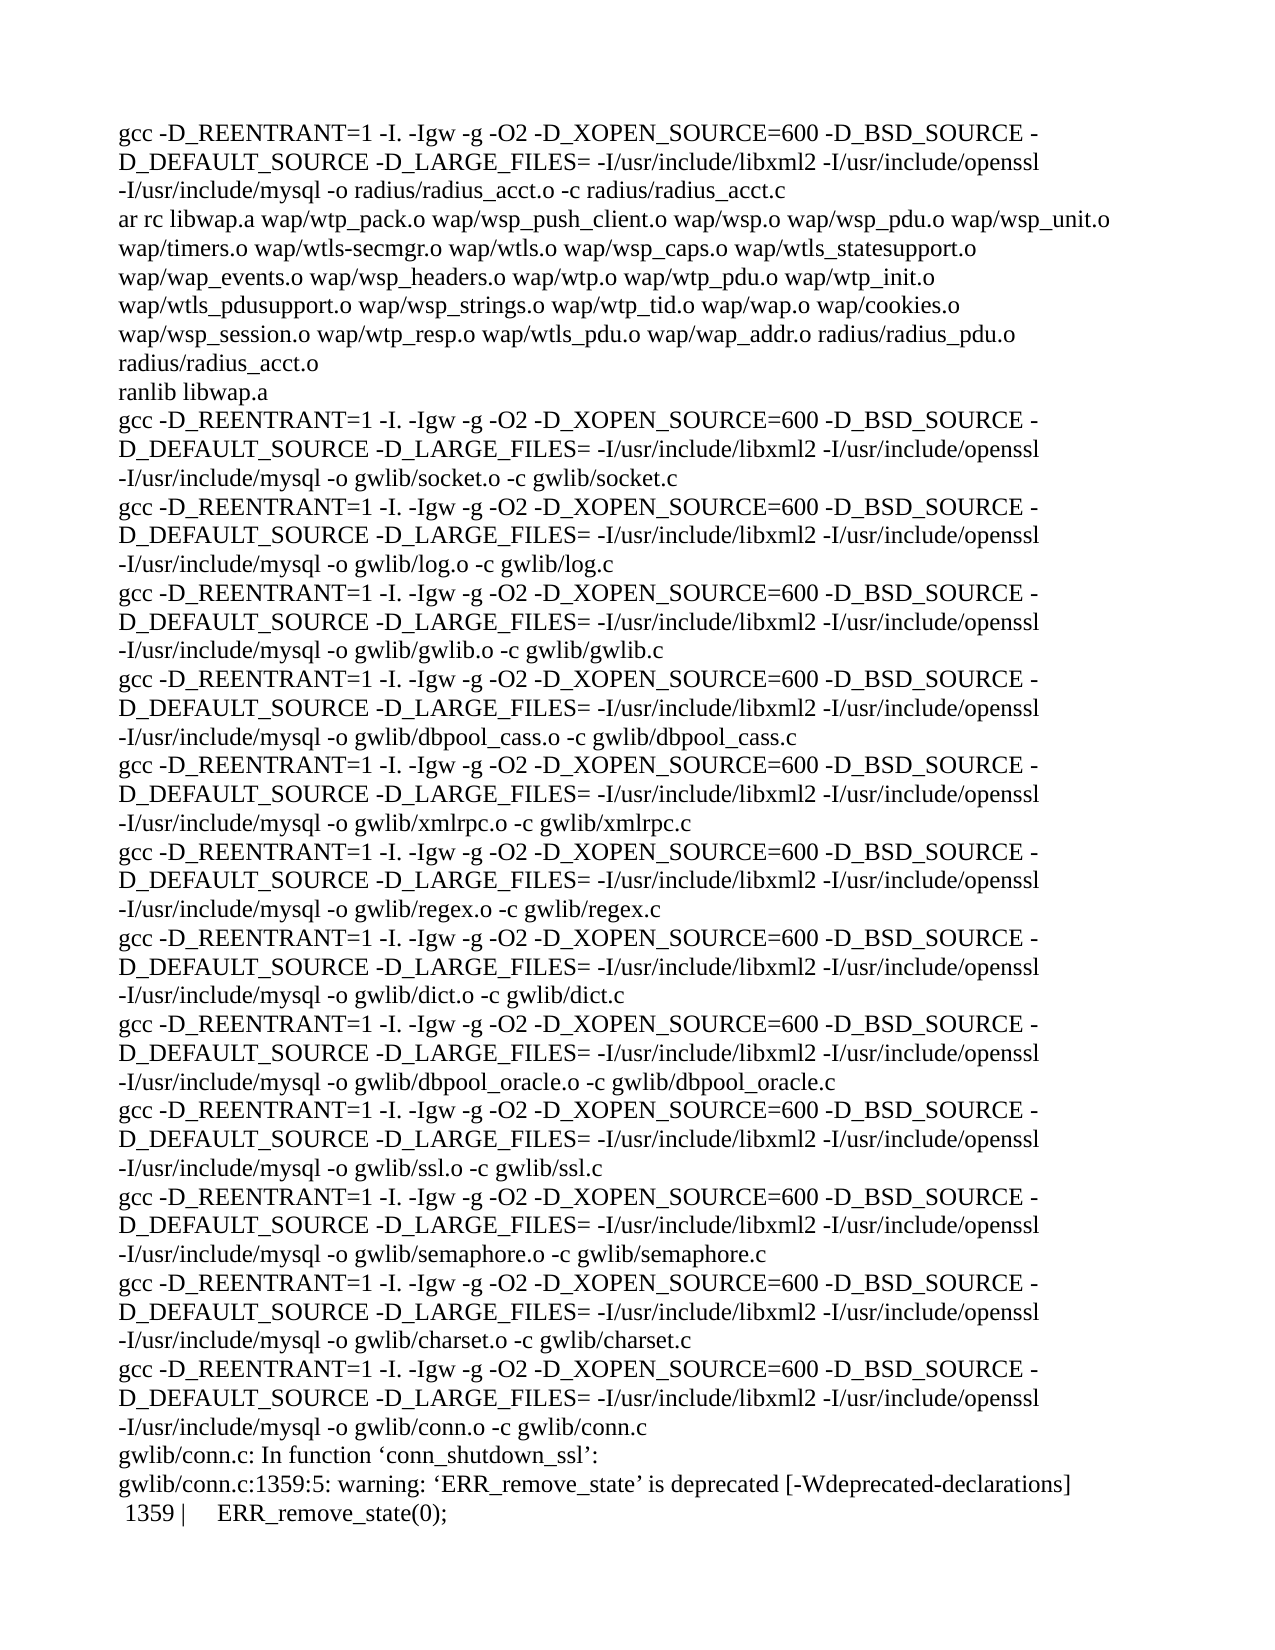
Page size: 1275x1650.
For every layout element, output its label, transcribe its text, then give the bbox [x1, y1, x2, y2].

text ar rc libwap.a wap/wtp_pack.o wap/wsp_push_client.o wap/wsp.o wap/wsp_pdu.o wap/wsp_unit.o wap/timers.o wap/wtls-secmgr.o wap/wtls.o wap/wsp_caps.o wap/wtls_statesupport.o wap/wap_events.o wap/wsp_headers.o wap/wtp.o wap/wtp_pdu.o wap/wtp_init.o wap/wtls_pdusupport.o wap/wsp_strings.o wap/wtp_tid.o wap/wap.o wap/cookies.o wap/wsp_session.o wap/wtp_resp.o wap/wtls_pdu.o wap/wap_addr.o radius/radius_pdu.o radius/radius_acct.o [118, 204, 1157, 377]
text gcc -D_REENTRANT=1 -I. -Igw -g -O2 -D_XOPEN_SOURCE=600 -D_BSD_SOURCE -D_DEFAULT_SOURCE -D_LARGE_FILES= -I/usr/include/libxml2 -I/usr/include/openssl -I/usr/include/mysql -o gwlib/gwlib.o -c gwlib/gwlib.c [118, 578, 1157, 664]
text gcc -D_REENTRANT=1 -I. -Igw -g -O2 -D_XOPEN_SOURCE=600 -D_BSD_SOURCE -D_DEFAULT_SOURCE -D_LARGE_FILES= -I/usr/include/libxml2 -I/usr/include/openssl -I/usr/include/mysql -o gwlib/conn.o -c gwlib/conn.c [118, 1354, 1157, 1441]
text gcc -D_REENTRANT=1 -I. -Igw -g -O2 -D_XOPEN_SOURCE=600 -D_BSD_SOURCE -D_DEFAULT_SOURCE -D_LARGE_FILES= -I/usr/include/libxml2 -I/usr/include/openssl -I/usr/include/mysql -o gwlib/ssl.o -c gwlib/ssl.c [118, 1096, 1157, 1182]
text gcc -D_REENTRANT=1 -I. -Igw -g -O2 -D_XOPEN_SOURCE=600 -D_BSD_SOURCE -D_DEFAULT_SOURCE -D_LARGE_FILES= -I/usr/include/libxml2 -I/usr/include/openssl -I/usr/include/mysql -o gwlib/log.o -c gwlib/log.c [118, 492, 1157, 578]
text 1359 | ERR_remove_state(0); [118, 1498, 1157, 1527]
text gcc -D_REENTRANT=1 -I. -Igw -g -O2 -D_XOPEN_SOURCE=600 -D_BSD_SOURCE -D_DEFAULT_SOURCE -D_LARGE_FILES= -I/usr/include/libxml2 -I/usr/include/openssl -I/usr/include/mysql -o radius/radius_acct.o -c radius/radius_acct.c [118, 118, 1157, 204]
text ranlib libwap.a [118, 377, 1157, 406]
text gcc -D_REENTRANT=1 -I. -Igw -g -O2 -D_XOPEN_SOURCE=600 -D_BSD_SOURCE -D_DEFAULT_SOURCE -D_LARGE_FILES= -I/usr/include/libxml2 -I/usr/include/openssl -I/usr/include/mysql -o gwlib/semaphore.o -c gwlib/semaphore.c [118, 1182, 1157, 1268]
text gcc -D_REENTRANT=1 -I. -Igw -g -O2 -D_XOPEN_SOURCE=600 -D_BSD_SOURCE -D_DEFAULT_SOURCE -D_LARGE_FILES= -I/usr/include/libxml2 -I/usr/include/openssl -I/usr/include/mysql -o gwlib/charset.o -c gwlib/charset.c [118, 1268, 1157, 1354]
text gcc -D_REENTRANT=1 -I. -Igw -g -O2 -D_XOPEN_SOURCE=600 -D_BSD_SOURCE -D_DEFAULT_SOURCE -D_LARGE_FILES= -I/usr/include/libxml2 -I/usr/include/openssl -I/usr/include/mysql -o gwlib/dbpool_oracle.o -c gwlib/dbpool_oracle.c [118, 1009, 1157, 1096]
text gcc -D_REENTRANT=1 -I. -Igw -g -O2 -D_XOPEN_SOURCE=600 -D_BSD_SOURCE -D_DEFAULT_SOURCE -D_LARGE_FILES= -I/usr/include/libxml2 -I/usr/include/openssl -I/usr/include/mysql -o gwlib/socket.o -c gwlib/socket.c [118, 406, 1157, 492]
text gwlib/conn.c: In function ‘conn_shutdown_ssl’: [118, 1441, 1157, 1469]
text gcc -D_REENTRANT=1 -I. -Igw -g -O2 -D_XOPEN_SOURCE=600 -D_BSD_SOURCE -D_DEFAULT_SOURCE -D_LARGE_FILES= -I/usr/include/libxml2 -I/usr/include/openssl -I/usr/include/mysql -o gwlib/xmlrpc.o -c gwlib/xmlrpc.c [118, 751, 1157, 837]
text gcc -D_REENTRANT=1 -I. -Igw -g -O2 -D_XOPEN_SOURCE=600 -D_BSD_SOURCE -D_DEFAULT_SOURCE -D_LARGE_FILES= -I/usr/include/libxml2 -I/usr/include/openssl -I/usr/include/mysql -o gwlib/dict.o -c gwlib/dict.c [118, 923, 1157, 1009]
text gcc -D_REENTRANT=1 -I. -Igw -g -O2 -D_XOPEN_SOURCE=600 -D_BSD_SOURCE -D_DEFAULT_SOURCE -D_LARGE_FILES= -I/usr/include/libxml2 -I/usr/include/openssl -I/usr/include/mysql -o gwlib/dbpool_cass.o -c gwlib/dbpool_cass.c [118, 664, 1157, 751]
text gcc -D_REENTRANT=1 -I. -Igw -g -O2 -D_XOPEN_SOURCE=600 -D_BSD_SOURCE -D_DEFAULT_SOURCE -D_LARGE_FILES= -I/usr/include/libxml2 -I/usr/include/openssl -I/usr/include/mysql -o gwlib/regex.o -c gwlib/regex.c [118, 837, 1157, 923]
text gwlib/conn.c:1359:5: warning: ‘ERR_remove_state’ is deprecated [-Wdeprecated-declarations] [118, 1469, 1157, 1498]
